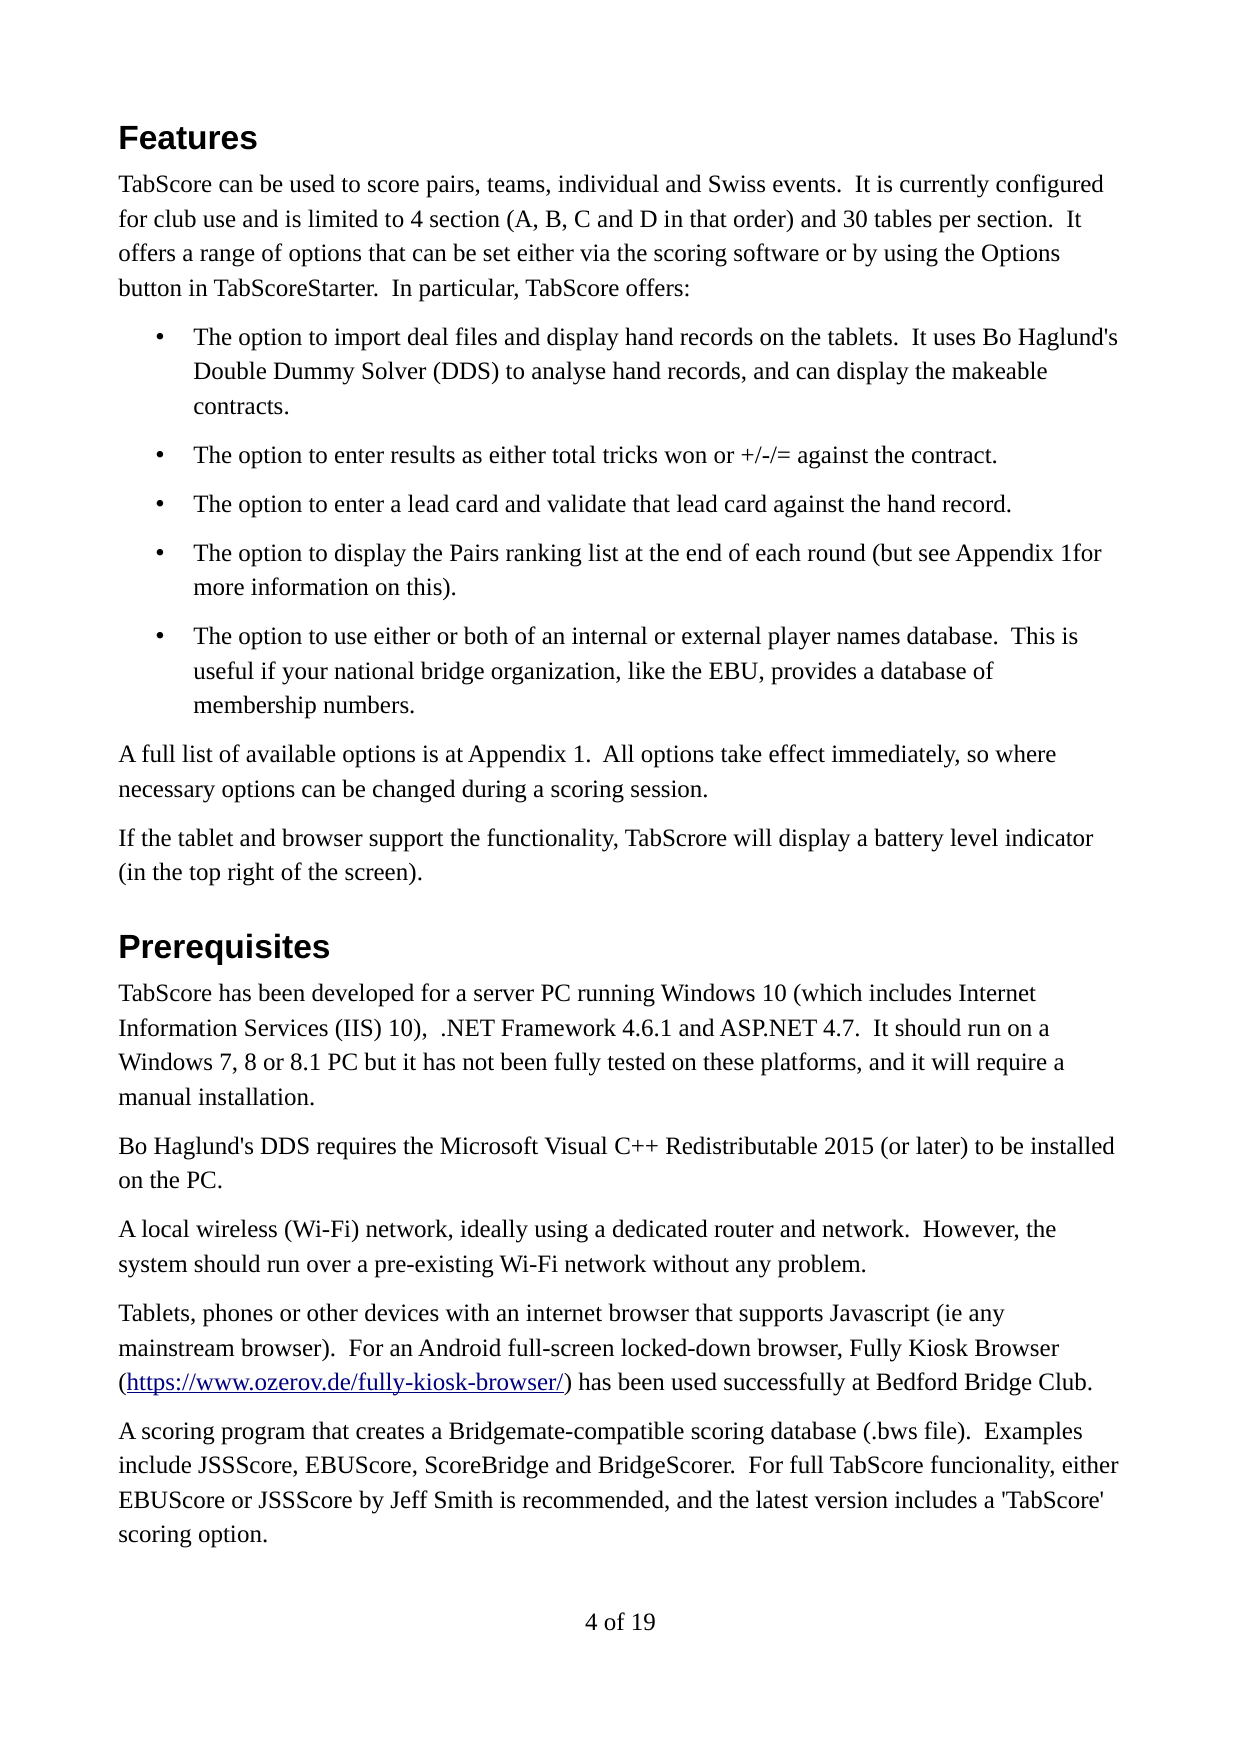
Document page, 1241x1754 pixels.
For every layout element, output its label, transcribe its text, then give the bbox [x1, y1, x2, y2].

text TabScore can be used to score pairs, teams, individual and Swiss events. It is currently configured for club use and is limited to 4 section (A, B, C and D in that order) and 30 tables per section. It offers a range of options that can be set either via the scoring software or by using the Options button in TabScoreStarter. In particular, TabScore offers: [118, 169, 1122, 301]
text TabScore has been developed for a server PC running Windows 10 (which includes Internet Information Services (IIS) 10), .NET Framework 4.6.1 and ASP.NET 4.7. It should run on a Windows 7, 8 or 8.1 PC but it has not been fully tested on these platforms, and it will require a manual installation. [118, 978, 1122, 1111]
subtitle Prerequisites [118, 927, 1122, 966]
text Tablets, phones or other devices with an internet browser that supports Javascript (ie any mainstream browser). For an Android full-screen locked-down browser, Fully Kiosk Browser (https://www.ozerov.de/fully-kiosk-browser/) has been used successfully at Bedford Bridge Club. [118, 1298, 1122, 1396]
text A local wireless (Wi-Fi) network, ideally using a dedicated router and network. However, the system should run over a pre-existing Wi-Fi network without any problem. [118, 1214, 1122, 1278]
subtitle Features [118, 118, 1122, 157]
text A scoring program that creates a Bridgemate-compatible scoring database (.bws file). Examples include JSSScore, EBUScore, ScoreBridge and BridgeScorer. For full TabScore funcionality, either EBUScore or JSSScore by Jeff Smith is recommended, and the latest version includes a 'TabScore' scoring option. [118, 1416, 1122, 1548]
list The option to import deal files and display hand records on the tablets. It uses Bo Haglund's Double Dummy Solver (DDS) to analyse hand records, and can display the makeable contracts. [156, 322, 1122, 419]
text Bo Haglund's DDS requires the Microsoft Visual C++ Redistributable 2015 (or later) to be installed on the PC. [118, 1131, 1122, 1194]
text If the tablet and browser support the functionality, TabScrore will display a battery level indicator (in the top right of the screen). [118, 823, 1122, 886]
list The option to enter results as either total tricks won or +/-/= against the contract. [156, 440, 1122, 468]
list The option to use either or both of an internal or external player names database. This is useful if your national bridge organization, like the EBU, provides a database of membership numbers. [156, 621, 1122, 719]
list The option to enter a lead card and validate that lead card against the hand record. [156, 489, 1122, 518]
list The option to display the Pairs ranking list at the end of each round (but see Appendix 1for more information on this). [156, 538, 1122, 601]
text A full list of available options is at Appendix 1. All options take effect immediately, so where necessary options can be changed during a scoring session. [118, 739, 1122, 803]
